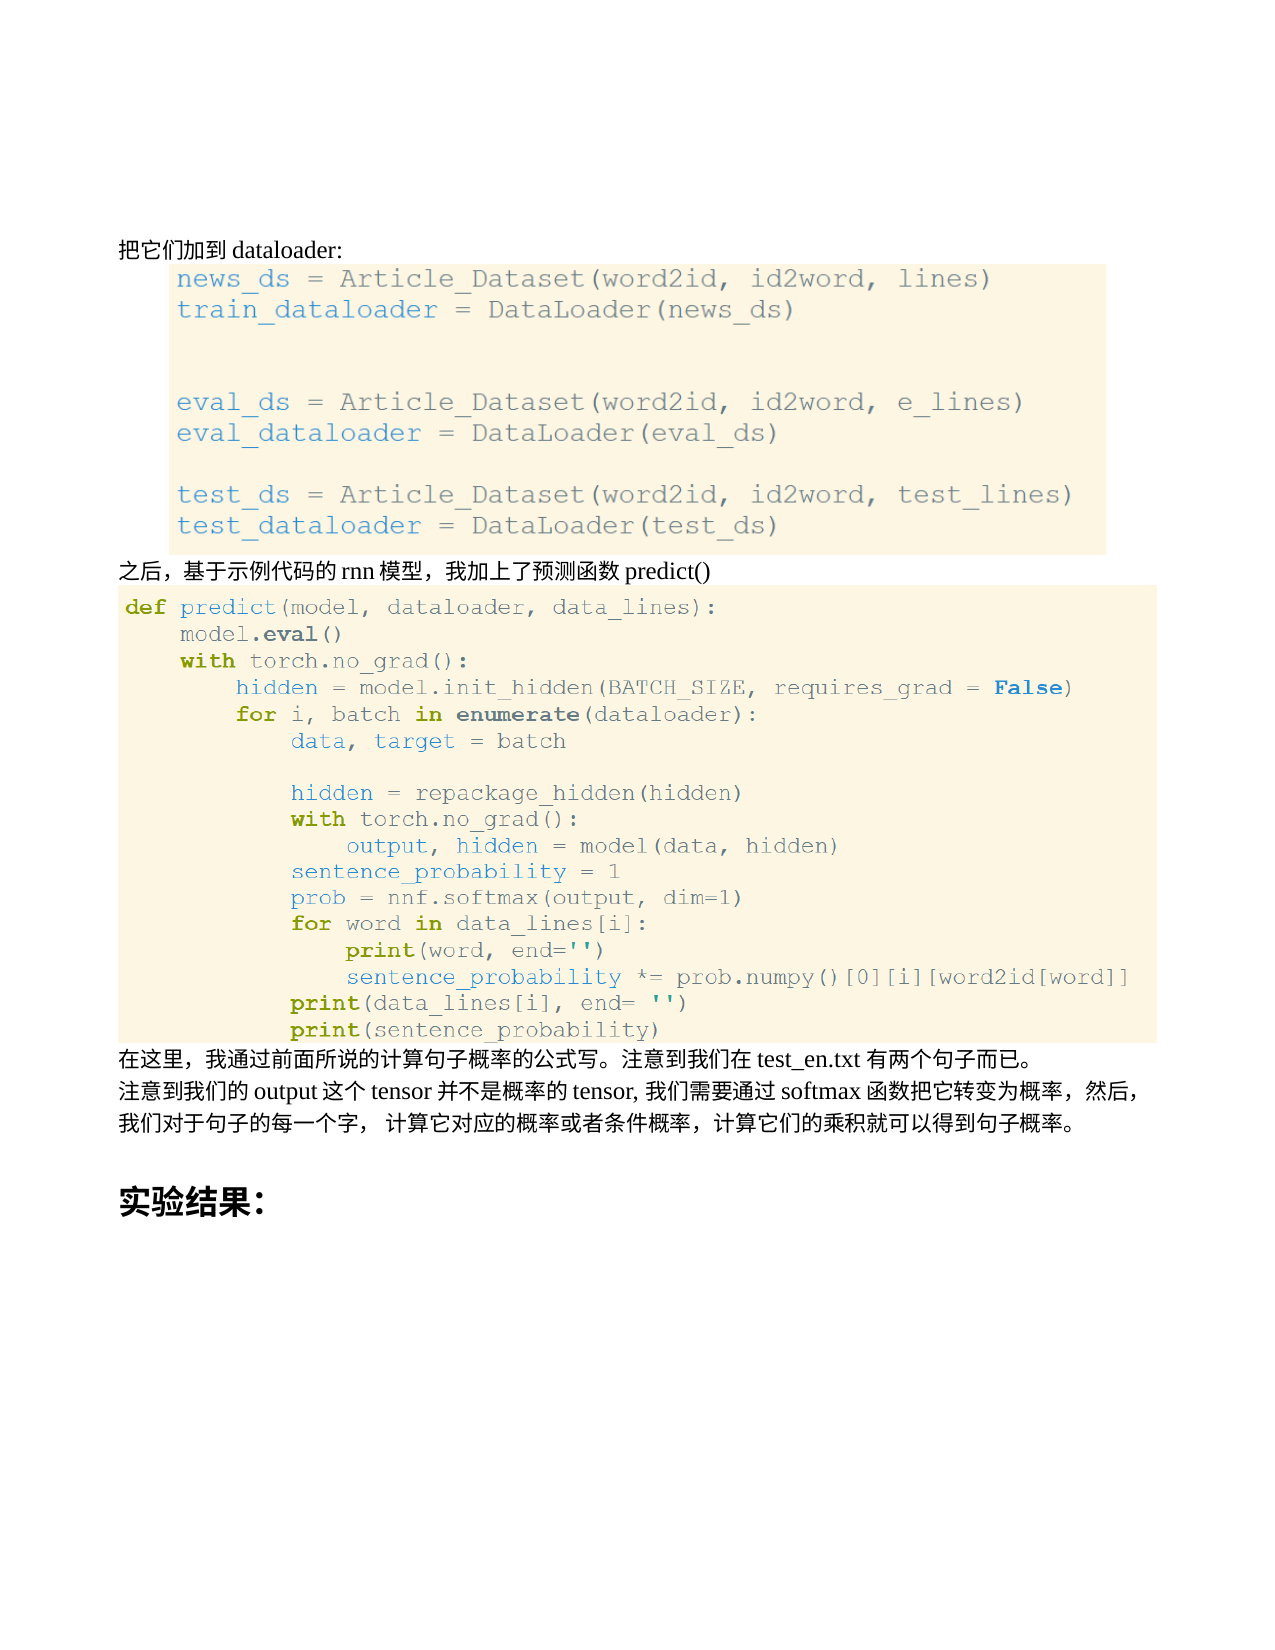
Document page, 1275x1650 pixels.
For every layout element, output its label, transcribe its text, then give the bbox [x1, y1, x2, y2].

text 在这里，我通过前面所说的计算句子概率的公式写。注意到我们在test_en.txt 有两个句子而已。 [118, 1043, 1157, 1074]
text 注意到我们的output这个tensor并不是概率的tensor, 我们需要通过softmax函数把它转变为概率，然后，我们对于句子的每一个字， 计算它对应的概率或者条件概率，计算它们的乘积就可以得到句子概率。 [118, 1074, 1157, 1137]
text 把它们加到dataloader: [118, 233, 1157, 265]
text 之后，基于示例代码的rnn模型，我加上了预测函数predict() [118, 265, 1157, 585]
picture [168, 264, 1107, 555]
picture [118, 585, 1157, 1043]
text 实验结果： [118, 1176, 1157, 1224]
